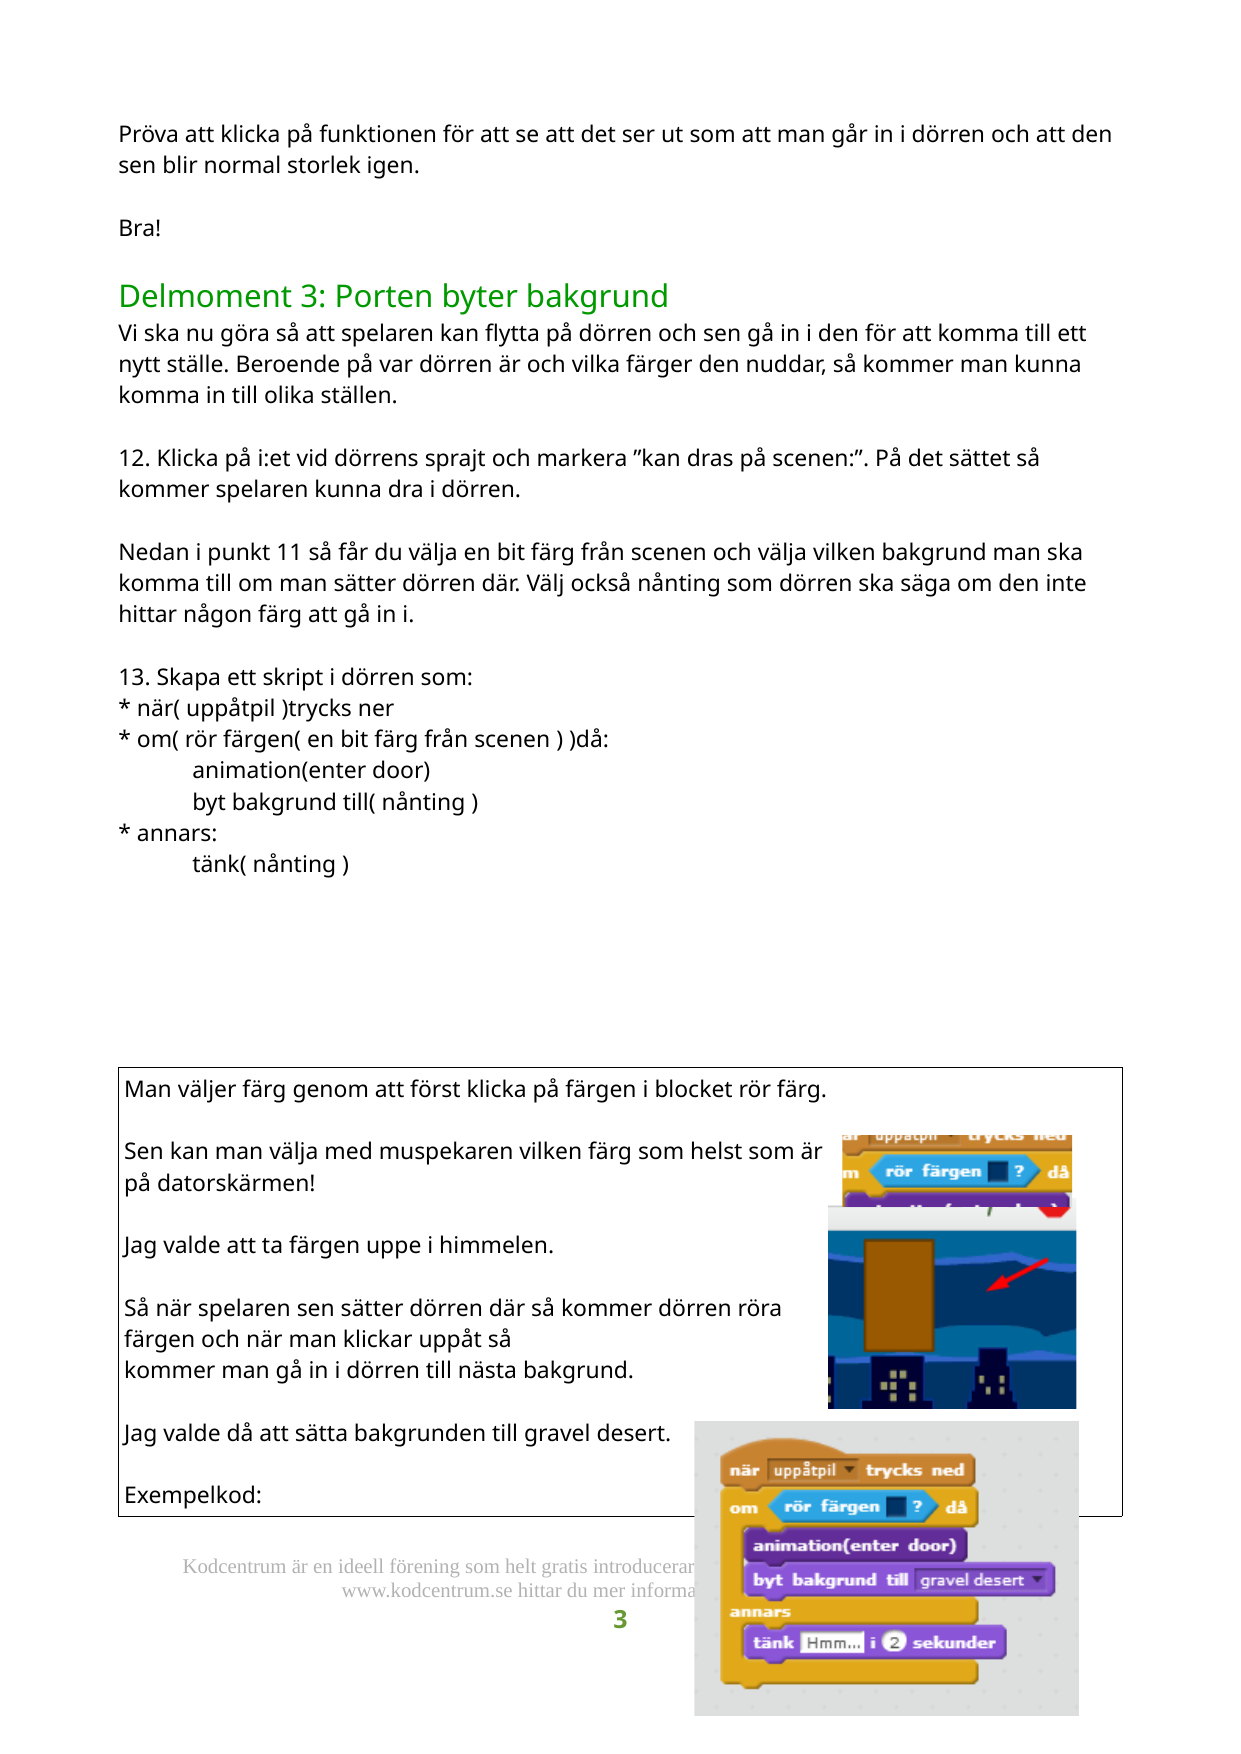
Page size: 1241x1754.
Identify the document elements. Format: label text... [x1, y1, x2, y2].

text animation(enter door) [118, 754, 1122, 786]
picture [828, 1135, 1077, 1230]
text 12. Klicka på i:et vid dörrens sprajt och markera ”kan dras på scenen:”. På det sättet så kommer spelaren kunna dra i dörren. [118, 442, 1122, 504]
picture [828, 1239, 1077, 1409]
text Delmoment 3: Porten byter bakgrund [118, 274, 1122, 317]
text Bra! [118, 212, 1122, 243]
text 13. Skapa ett skript i dörren som: [118, 661, 1122, 692]
text byt bakgrund till( nånting ) [118, 786, 1122, 817]
text Nedan i punkt 11 så får du välja en bit färg från scenen och välja vilken bakgrund man ska komma till om man sätter dörren där. Välj också nånting som dörren ska säga om den inte hittar någon färg att gå in i. [118, 536, 1122, 629]
text Vi ska nu göra så att spelaren kan flytta på dörren och sen gå in i den för att komma till ett nytt ställe. Beroende på var dörren är och vilka färger den nuddar, så kommer man kunna komma in till olika ställen. [118, 317, 1122, 411]
text * när( uppåtpil )trycks ner [118, 692, 1122, 723]
text tänk( nånting ) [118, 848, 1122, 879]
text * om( rör färgen( en bit färg från scenen ) )då: [118, 723, 1122, 754]
text Pröva att klicka på funktionen för att se att det ser ut som att man går in i dörren och att den sen blir normal storlek igen. [118, 118, 1122, 181]
text * annars: [118, 817, 1122, 848]
table_header Man väljer färg genom att först klicka på färgen i blocket rör färg. Sen kan man välja med muspekaren vilken färg som helst som är på datorskärmen! Jag valde att ta färgen uppe i himmelen. Så när spelaren sen sätter dörren där så kommer dörren röra färgen och när man klickar uppåt så kommer man gå in i dörren till nästa bakgrund. Jag valde då att sätta bakgrunden till gravel desert. Exempelkod: [119, 1068, 1122, 1516]
picture [694, 1421, 1079, 1716]
